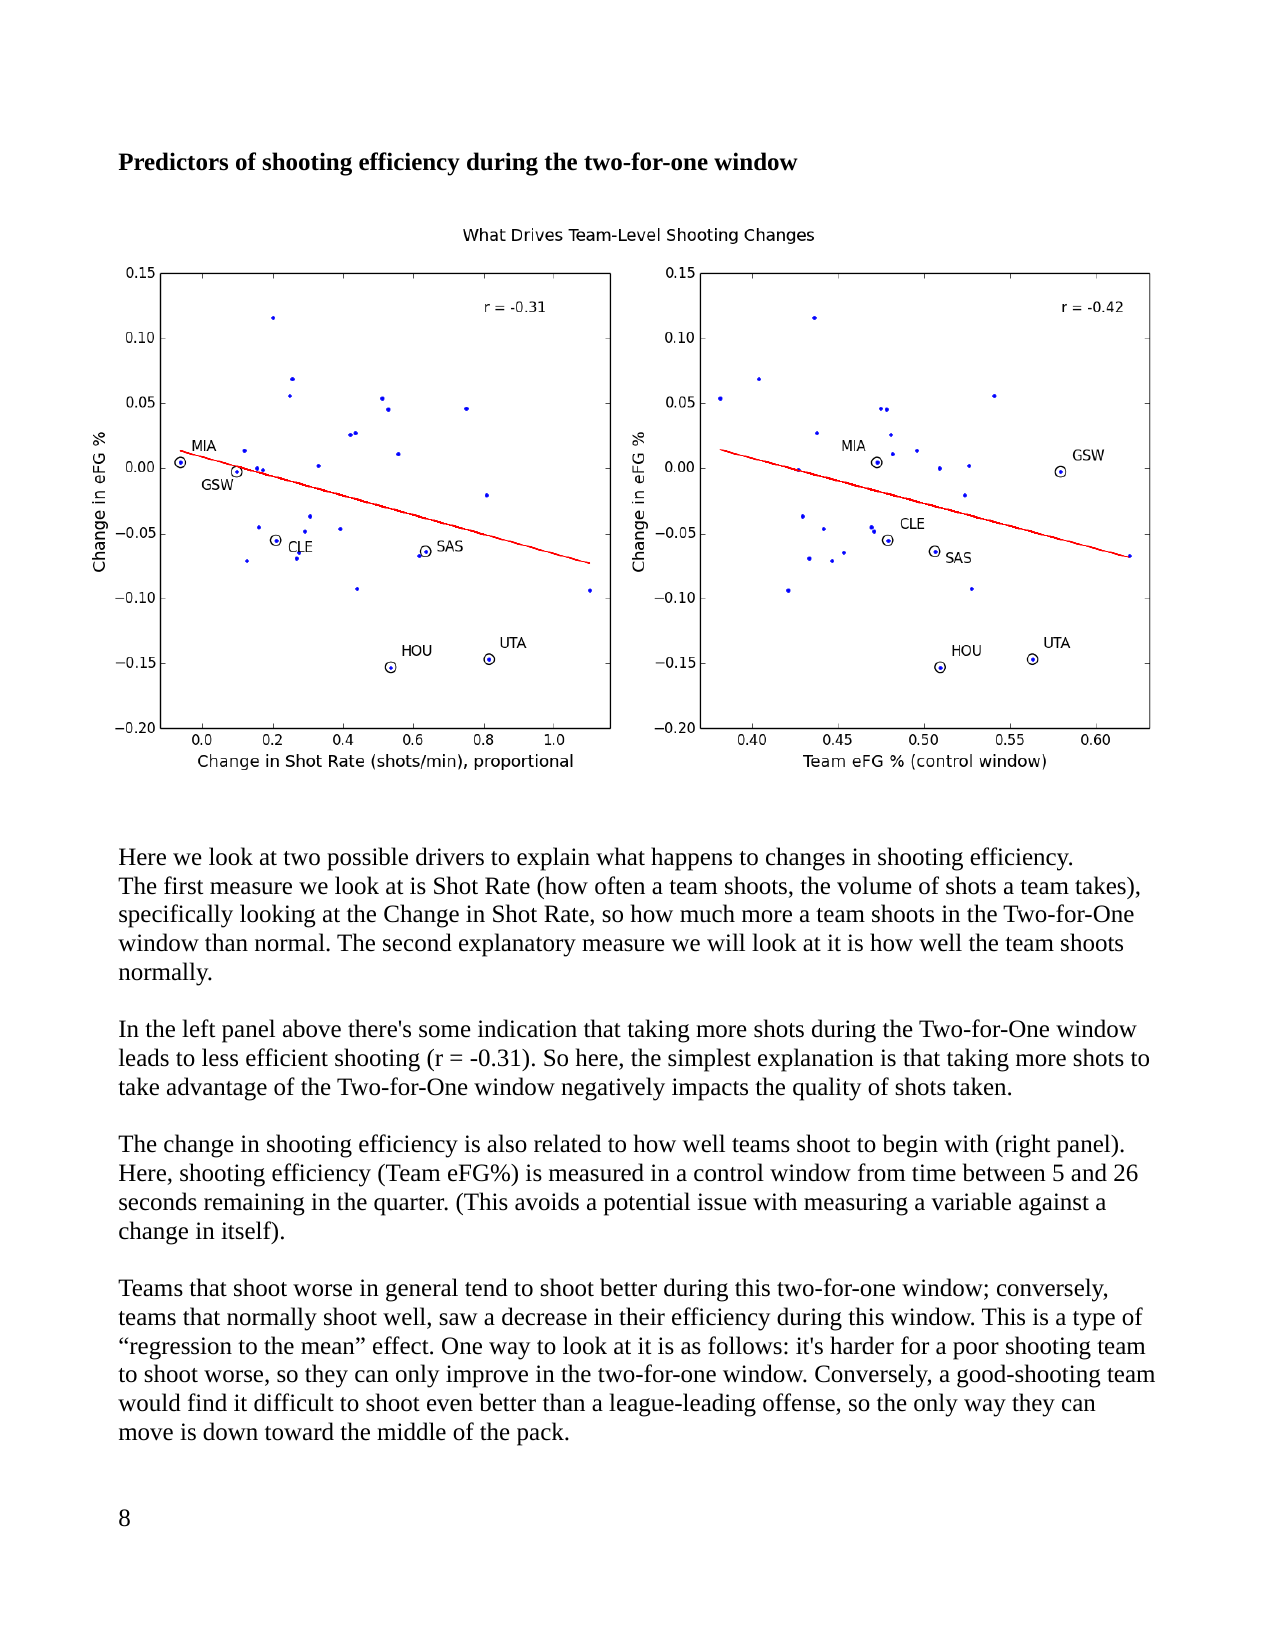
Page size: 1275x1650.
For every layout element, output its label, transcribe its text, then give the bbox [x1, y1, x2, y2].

text The change in shooting efficiency is also related to how well teams shoot to begin with (right panel). Here, shooting efficiency (Team eFG%) is measured in a control window from time between 5 and 26 seconds remaining in the quarter. (This avoids a potential issue with measuring a variable against a change in itself). [118, 1129, 1157, 1244]
text Teams that shoot worse in general tend to shoot better during this two-for-one window; conversely, teams that normally shoot well, saw a decrease in their efficiency during this window. This is a type of “regression to the mean” effect. One way to look at it is as follows: it's harder for a poor shooting team to shoot worse, so they can only improve in the two-for-one window. Conversely, a good-shooting team would find it difficult to shoot even better than a league-leading offense, so the only way they can move is down toward the middle of the pack. [118, 1273, 1157, 1446]
picture [0, 216, 1275, 785]
text In the left panel above there's some indication that taking more shots during the Two-for-One window leads to less efficient shooting (r = -0.31). So here, the simplest explanation is that taking more shots to take advantage of the Two-for-One window negatively impacts the quality of shots taken. [118, 1014, 1157, 1101]
text Predictors of shooting efficiency during the two-for-one window [118, 147, 1157, 176]
text The first measure we look at is Shot Rate (how often a team shoots, the volume of shots a team takes), specifically looking at the Change in Shot Rate, so how much more a team shoots in the Two-for-One window than normal. The second explanatory measure we will look at it is how well the team shoots normally. [118, 871, 1157, 986]
text Here we look at two possible drivers to explain what happens to changes in shooting efficiency. [118, 842, 1157, 871]
